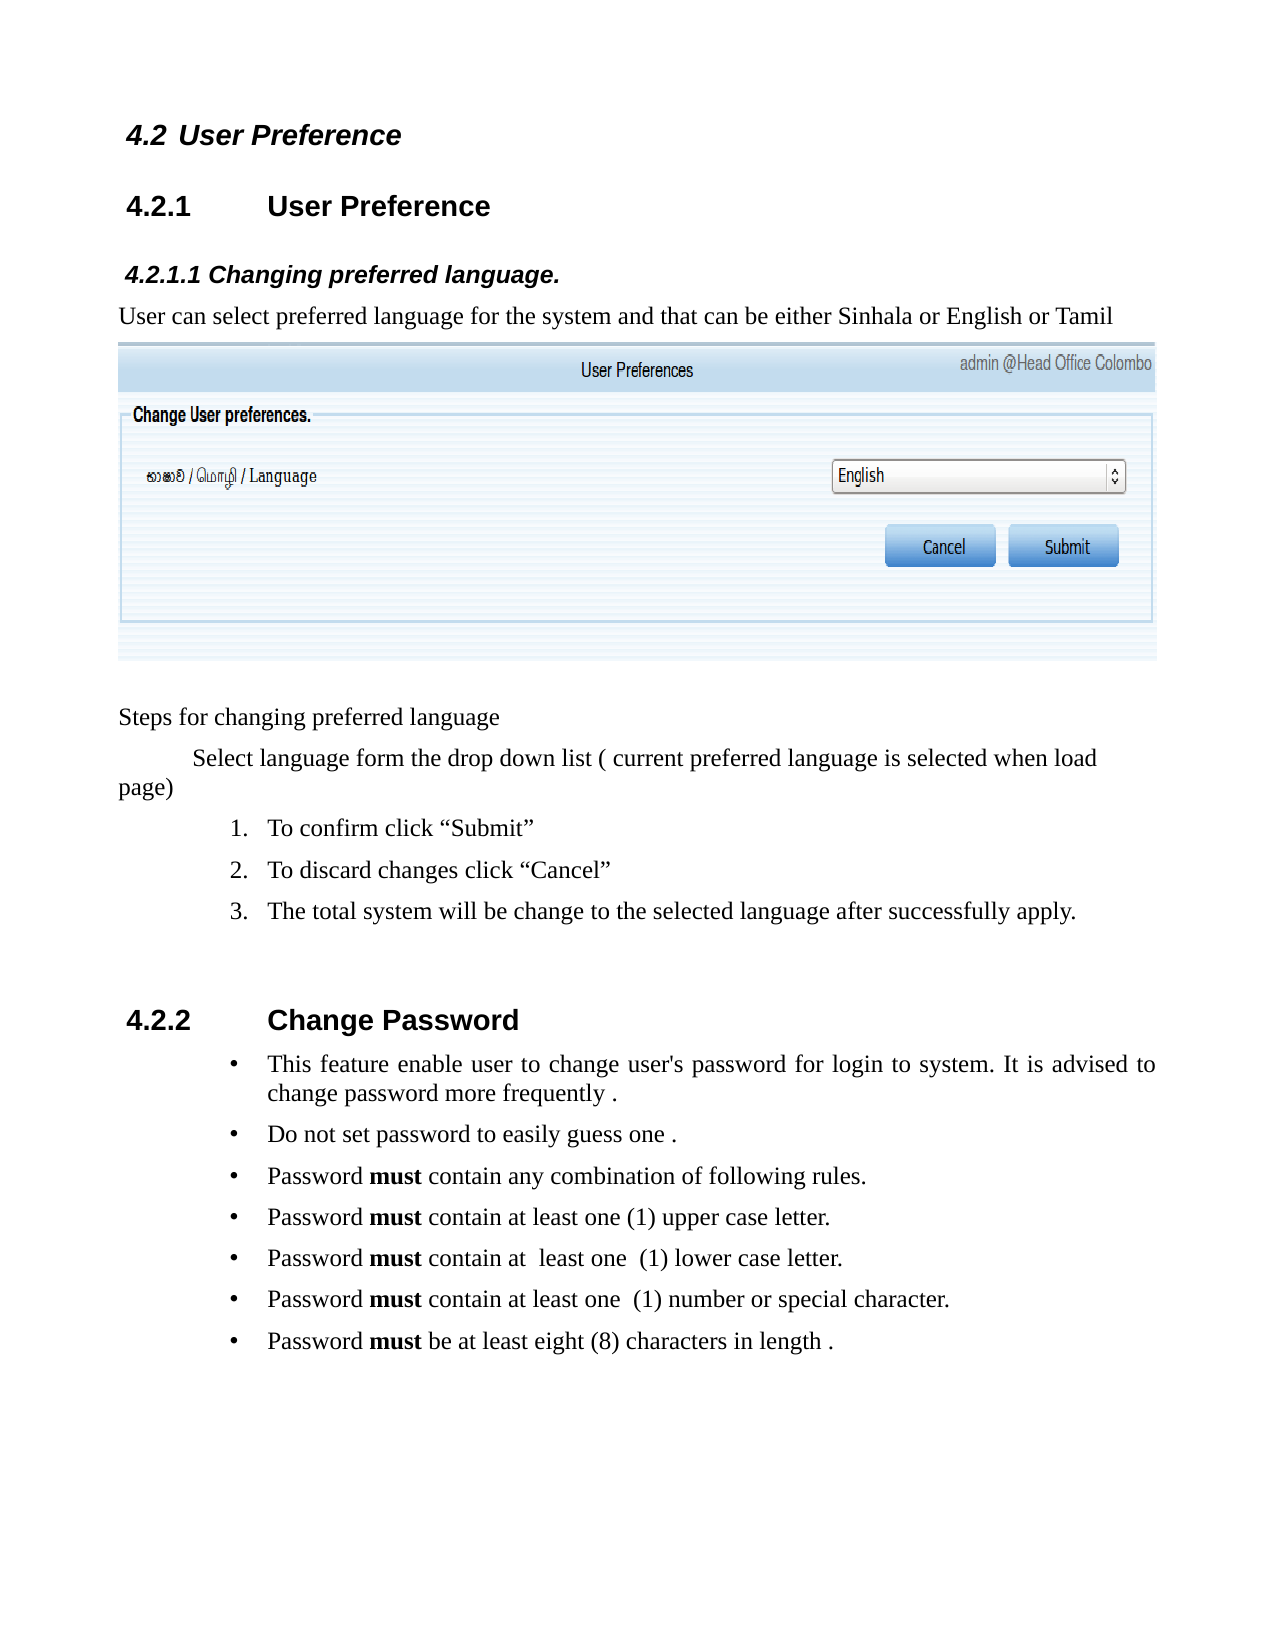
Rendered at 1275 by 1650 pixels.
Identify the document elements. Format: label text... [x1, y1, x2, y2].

list Password must contain at least one (1) lower case letter. [229, 1243, 1157, 1272]
list To discard changes click “Cancel” [229, 855, 1157, 883]
list The total system will be change to the selected language after successfully apply. [229, 896, 1157, 925]
subtitle Changing preferred language. [118, 260, 1157, 289]
list To confirm click “Submit” [229, 813, 1157, 842]
picture [118, 342, 1157, 661]
list Password must contain at least one (1) upper case letter. [229, 1202, 1157, 1231]
text Select language form the drop down list ( current preferred language is selected when load page) [118, 743, 1157, 801]
subtitle Change Password [118, 1003, 1157, 1037]
text User can select preferred language for the system and that can be either Sinhala or English or Tamil [118, 301, 1157, 330]
list Password must contain at least one (1) number or special character. [229, 1284, 1157, 1313]
list Password must be at least eight (8) characters in length . [229, 1326, 1157, 1354]
list Password must contain any combination of following rules. [229, 1161, 1157, 1189]
subtitle User Preference [118, 118, 1157, 152]
list Do not set password to easily guess one . [229, 1119, 1157, 1148]
text Steps for changing preferred language [118, 702, 1157, 731]
subtitle User Preference [118, 189, 1157, 223]
list This feature enable user to change user's password for login to system. It is advised to change password more frequently . [229, 1049, 1157, 1107]
